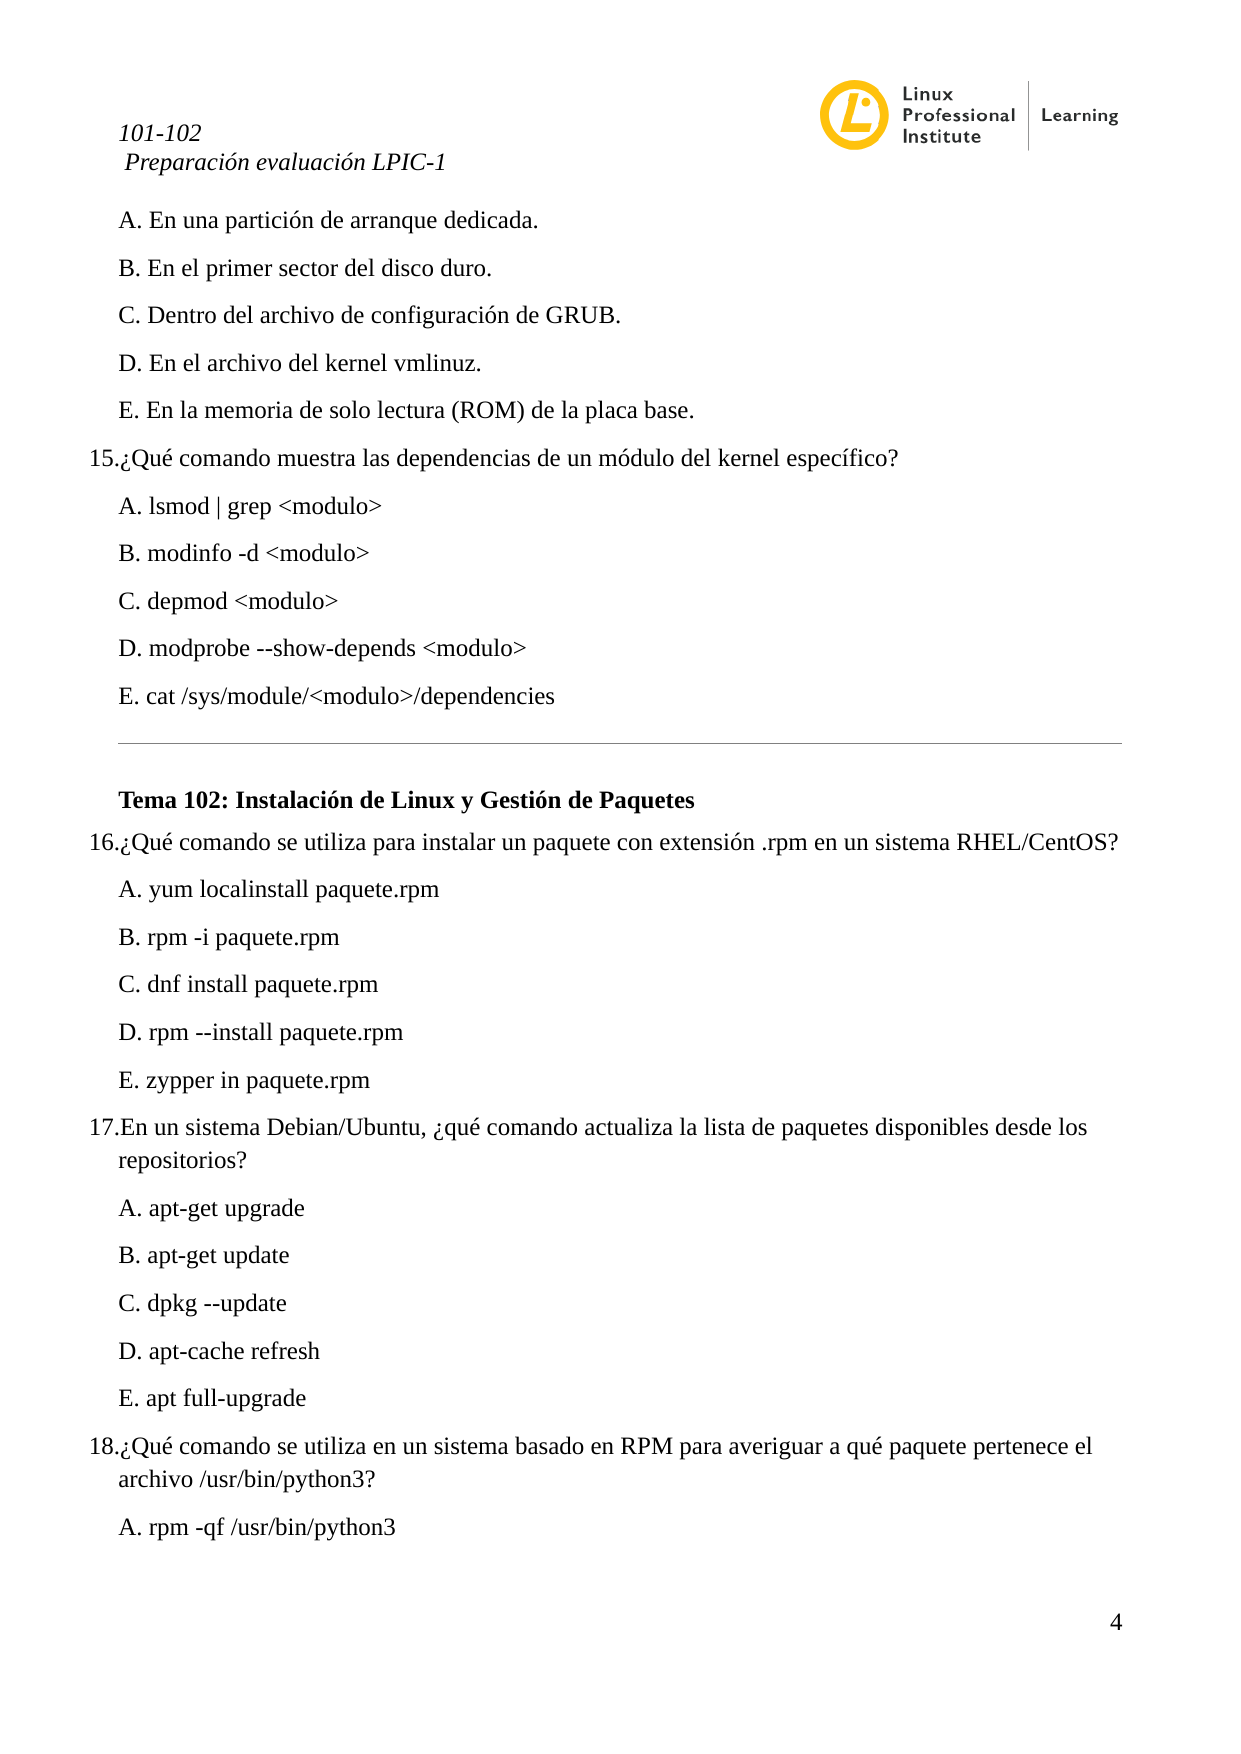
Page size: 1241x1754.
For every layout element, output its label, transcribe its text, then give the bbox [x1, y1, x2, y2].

list C. dnf install paquete.rpm [118, 969, 1122, 998]
list D. En el archivo del kernel vmlinuz. [118, 348, 1122, 377]
list E. En la memoria de solo lectura (ROM) de la placa base. [118, 396, 1122, 424]
list C. Dentro del archivo de configuración de GRUB. [118, 300, 1122, 329]
picture [819, 79, 1119, 151]
list C. dpkg --update [118, 1288, 1122, 1317]
list D. apt-cache refresh [118, 1336, 1122, 1364]
list B. modinfo -d <modulo> [118, 538, 1122, 567]
list E. cat /sys/module/<modulo>/dependencies [118, 681, 1122, 710]
subtitle Tema 102: Instalación de Linux y Gestión de Paquetes [118, 786, 1122, 814]
list ¿Qué comando muestra las dependencias de un módulo del kernel específico? [118, 443, 1122, 472]
list B. apt-get update [118, 1241, 1122, 1269]
list D. modprobe --show-depends <modulo> [118, 633, 1122, 662]
list A. En una partición de arranque dedicada. [118, 205, 1122, 234]
list C. depmod <modulo> [118, 586, 1122, 615]
list E. apt full-upgrade [118, 1383, 1122, 1412]
list B. En el primer sector del disco duro. [118, 253, 1122, 281]
list D. rpm --install paquete.rpm [118, 1017, 1122, 1046]
list ¿Qué comando se utiliza en un sistema basado en RPM para averiguar a qué paquete pertenece el archivo /usr/bin/python3? [118, 1431, 1122, 1493]
list ¿Qué comando se utiliza para instalar un paquete con extensión .rpm en un sistema RHEL/CentOS? [118, 827, 1122, 856]
list A. yum localinstall paquete.rpm [118, 874, 1122, 903]
list E. zypper in paquete.rpm [118, 1065, 1122, 1093]
list En un sistema Debian/Ubuntu, ¿qué comando actualiza la lista de paquetes disponibles desde los repositorios? [118, 1112, 1122, 1174]
list A. apt-get upgrade [118, 1193, 1122, 1222]
list A. lsmod | grep <modulo> [118, 491, 1122, 519]
list B. rpm -i paquete.rpm [118, 922, 1122, 951]
list A. rpm -qf /usr/bin/python3 [118, 1512, 1122, 1540]
